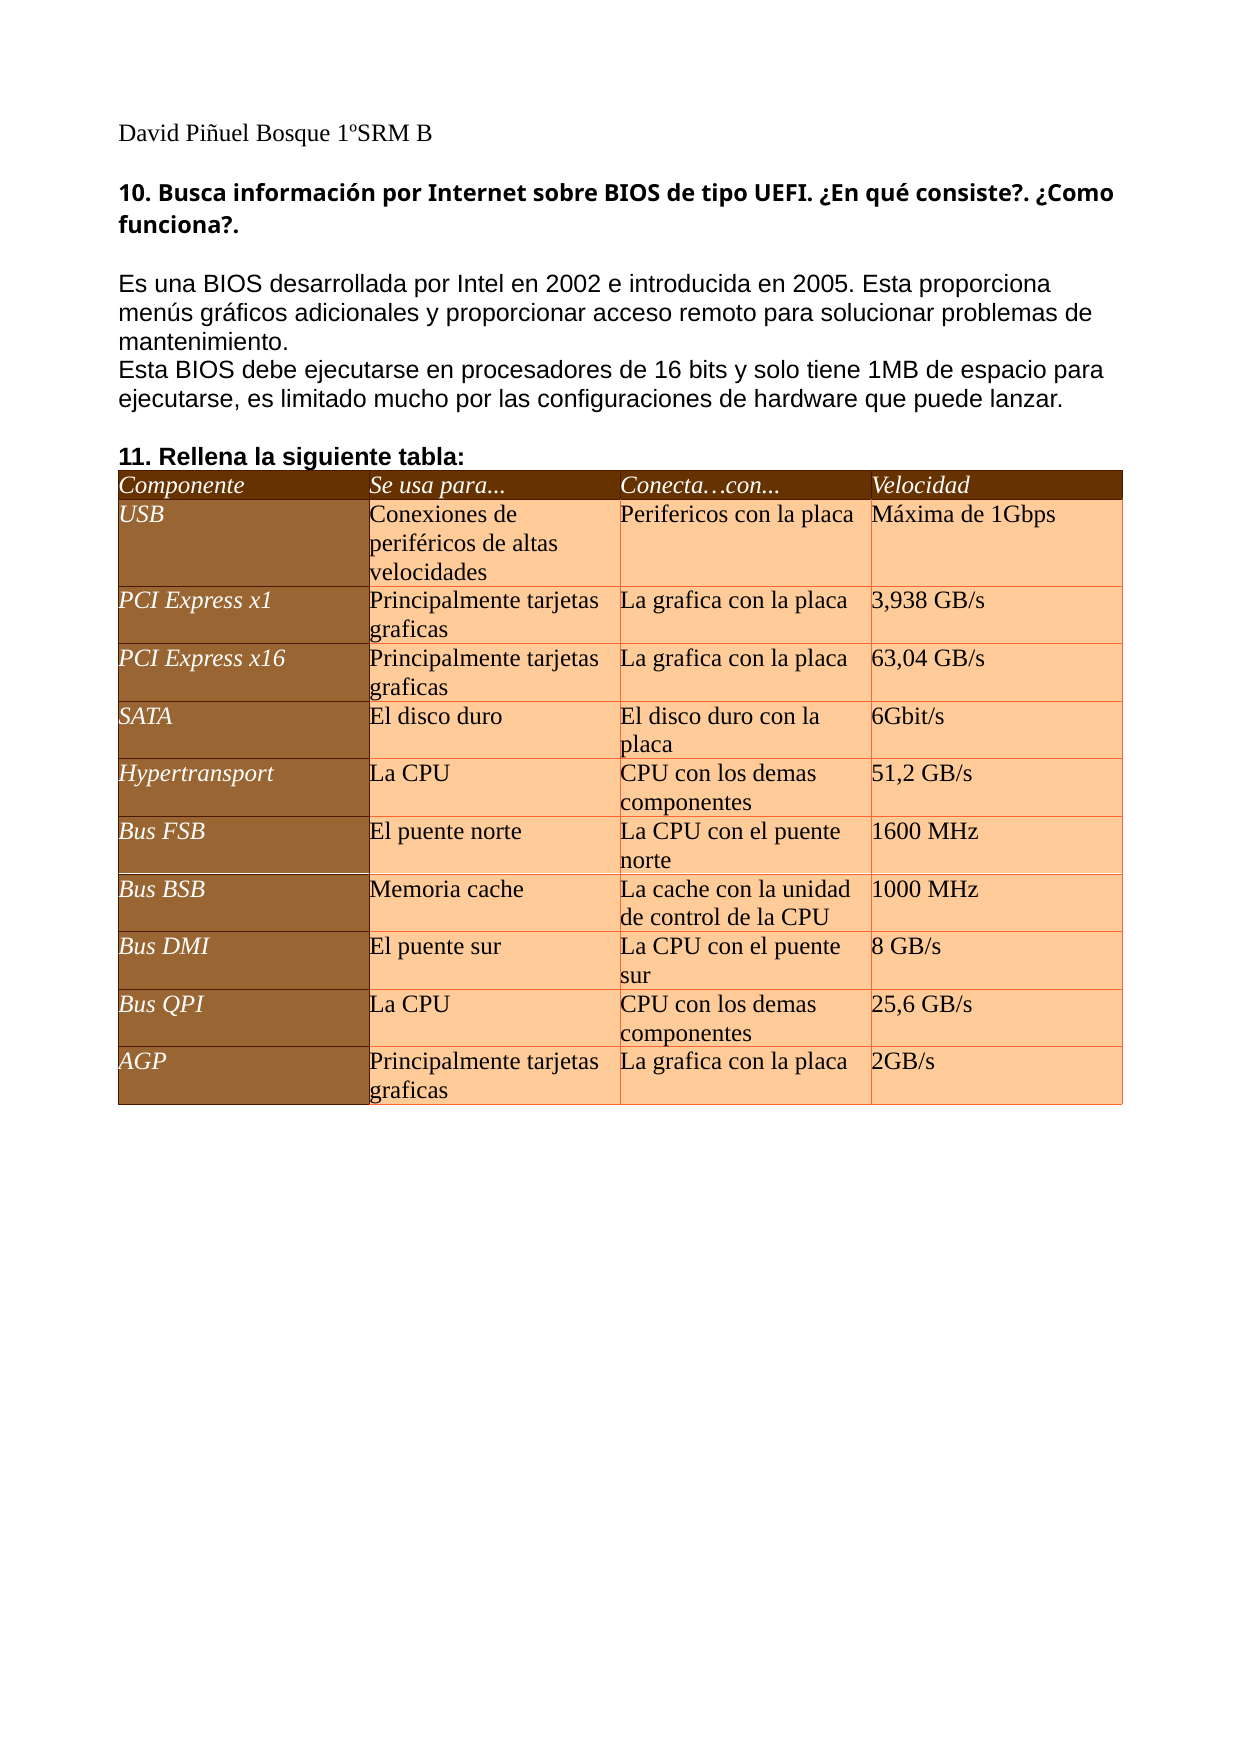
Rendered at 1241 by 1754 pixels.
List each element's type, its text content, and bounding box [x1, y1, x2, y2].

table_cell La CPU [370, 759, 620, 816]
table_header Velocidad [872, 471, 1122, 499]
table_cell Principalmente tarjetas graficas [370, 1047, 620, 1104]
table_cell El puente sur [370, 932, 620, 989]
table_cell 2GB/s [872, 1047, 1122, 1104]
table_cell La grafica con la placa [621, 587, 871, 643]
table_cell 1000 MHz [872, 875, 1122, 931]
text Es una BIOS desarrollada por Intel en 2002 e introducida en 2005. Esta proporciona menús gráficos adicionales y proporcionar acceso remoto para solucionar problemas de mantenimiento. [118, 269, 1122, 355]
table_cell Principalmente tarjetas graficas [370, 587, 620, 643]
table_cell La grafica con la placa [621, 1047, 871, 1104]
table_cell AGP [119, 1047, 369, 1104]
table_cell La cache con la unidad de control de la CPU [621, 875, 871, 931]
table_cell La CPU con el puente sur [621, 932, 871, 989]
table_cell 51,2 GB/s [872, 759, 1122, 816]
table_cell PCI Express x16 [119, 644, 369, 701]
text Esta BIOS debe ejecutarse en procesadores de 16 bits y solo tiene 1MB de espacio para ejecutarse, es limitado mucho por las configuraciones de hardware que puede lanzar. [118, 355, 1122, 413]
text 11. Rellena la siguiente tabla: [118, 442, 1122, 470]
table_cell Bus BSB [119, 875, 369, 931]
table_header Componente [119, 471, 369, 499]
table_cell USB [119, 500, 369, 586]
table_cell CPU con los demas componentes [621, 759, 871, 816]
table_cell Perifericos con la placa [621, 500, 871, 586]
table_cell 8 GB/s [872, 932, 1122, 989]
table_cell La grafica con la placa [621, 644, 871, 701]
table_cell La CPU [370, 990, 620, 1046]
table_header Conecta…con... [621, 471, 871, 499]
table_cell Principalmente tarjetas graficas [370, 644, 620, 701]
table_cell El disco duro [370, 702, 620, 758]
table_cell El puente norte [370, 817, 620, 873]
table_cell La CPU con el puente norte [621, 817, 871, 873]
table_cell 25,6 GB/s [872, 990, 1122, 1046]
table_cell Memoria cache [370, 875, 620, 931]
table_cell CPU con los demas componentes [621, 990, 871, 1046]
table_cell Bus FSB [119, 817, 369, 873]
table_cell Máxima de 1Gbps [872, 500, 1122, 586]
table_header Se usa para... [370, 471, 620, 499]
table_cell 1600 MHz [872, 817, 1122, 873]
table_cell Bus DMI [119, 932, 369, 989]
table_cell SATA [119, 702, 369, 758]
text 10. Busca información por Internet sobre BIOS de tipo UEFI. ¿En qué consiste?. ¿Como funciona?. [118, 176, 1122, 240]
table_cell PCI Express x1 [119, 587, 369, 643]
table_cell Hypertransport [119, 759, 369, 816]
table_cell 6Gbit/s [872, 702, 1122, 758]
table_cell El disco duro con la placa [621, 702, 871, 758]
table_cell Conexiones de periféricos de altas velocidades [370, 500, 620, 586]
table_cell Bus QPI [119, 990, 369, 1046]
table_cell 63,04 GB/s [872, 644, 1122, 701]
table_cell 3,938 GB/s [872, 587, 1122, 643]
